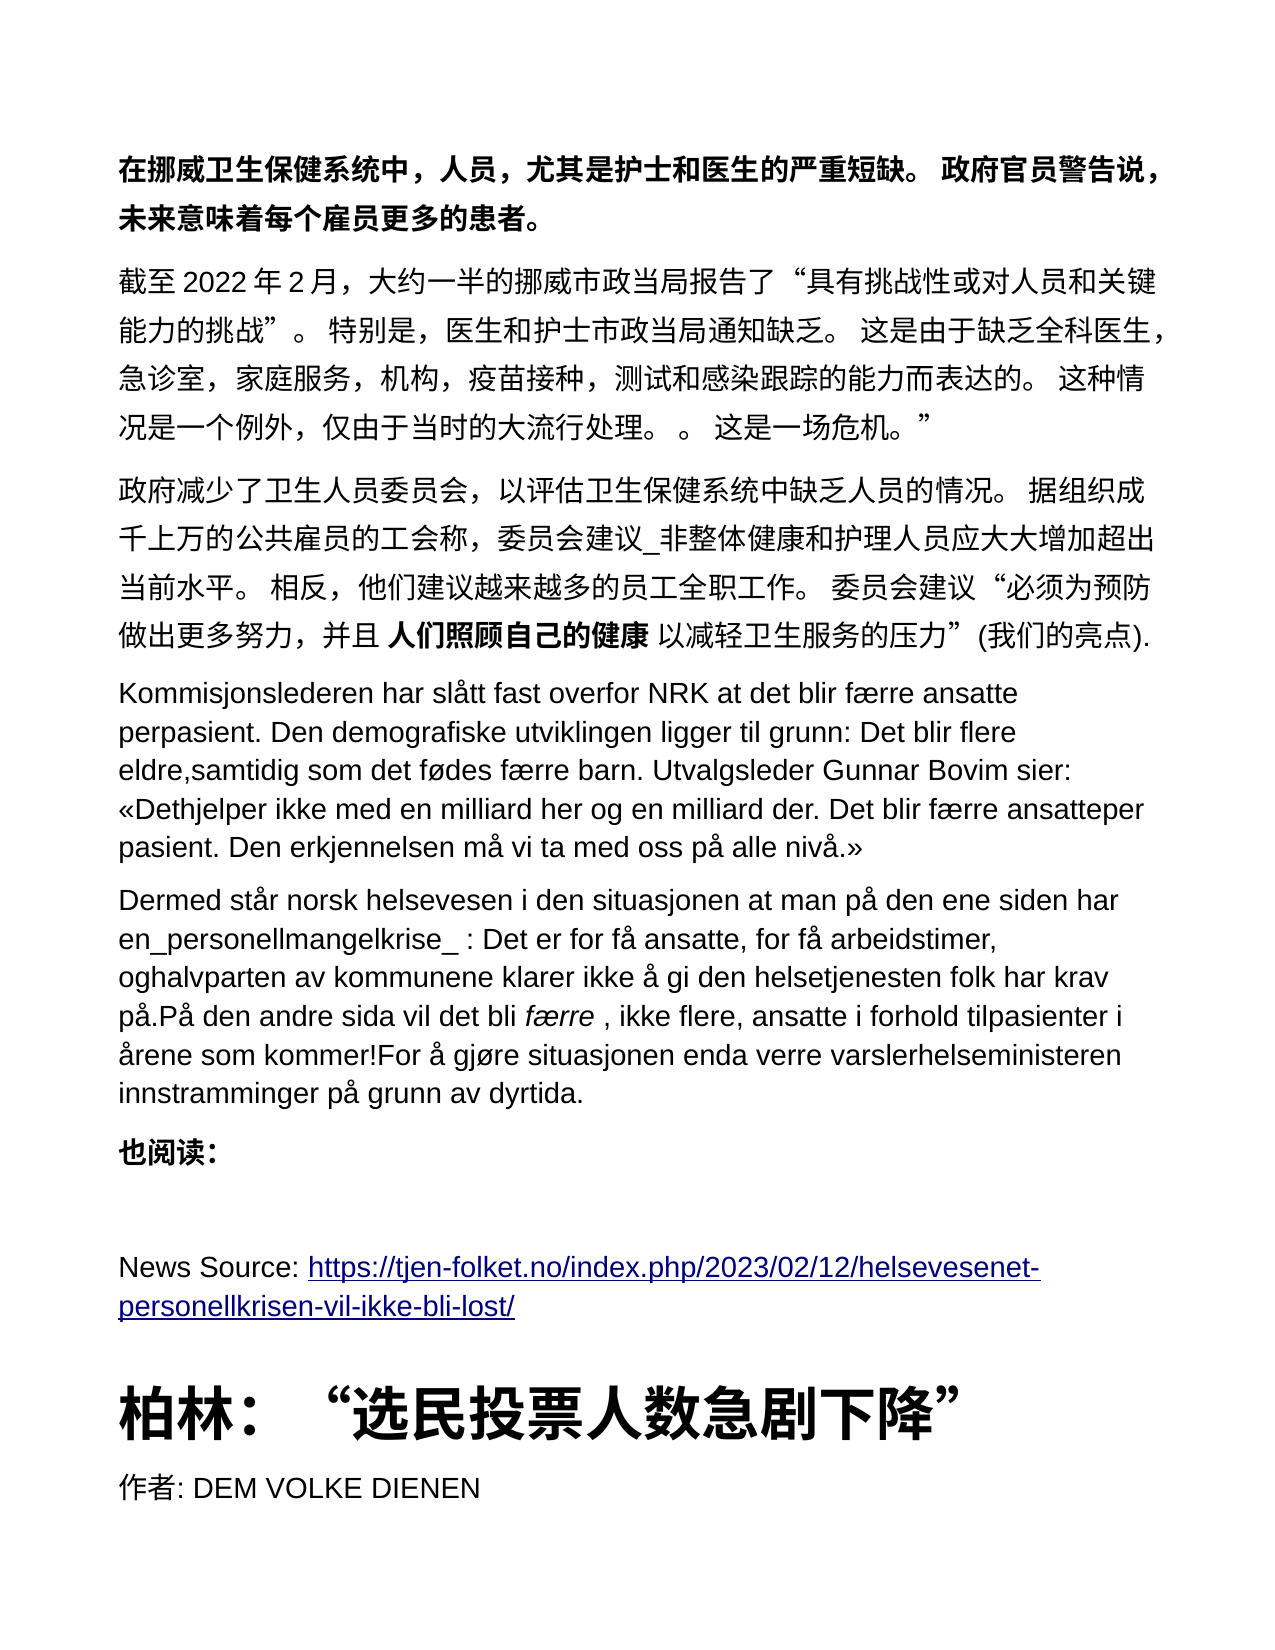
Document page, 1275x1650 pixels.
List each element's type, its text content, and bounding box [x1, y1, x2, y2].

text Dermed står norsk helsevesen i den situasjonen at man på den ene siden har en_personellmangelkrise_ : Det er for få ansatte, for få arbeidstimer, oghalvparten av kommunene klarer ikke å gi den helsetjenesten folk har krav på.På den andre sida vil det bli færre , ikke flere, ansatte i forhold tilpasienter i årene som kommer!For å gjøre situasjonen enda verre varslerhelseministeren innstramminger på grunn av dyrtida. [118, 883, 1157, 1109]
text 截至2022年2月，大约一半的挪威市政当局报告了“具有挑战性或对人员和关键能力的挑战”。 特别是，医生和护士市政当局通知缺乏。 这是由于缺乏全科医生，急诊室，家庭服务，机构，疫苗接种，测试和感染跟踪的能力而表达的。 这种情况是一个例外，仅由于当时的大流行处理。 。 这是一场危机。” [118, 258, 1157, 446]
text News Source: https://tjen-folket.no/index.php/2023/02/12/helsevesenet-personellkrisen-vil-ikke-bli-lost/ [118, 1251, 1157, 1323]
text folket.no/index.php/2023/02/03/krise-og-forratnelse-i-hele-helsevesenet/"> 整个医疗保健系统的危机和腐烂 参考 kriser的理解在这里，现在我们必须紧密 helsed局：一半的挪威市政当局在卫生人员中面临重大挑战-VG 关于卫生专业人员的选择： - 没有办法从每位患者的员工减少的事实 - NRK挪威_ 您必须知道：关于卫生人员委员会的10分 [177, 1192, 1098, 1221]
text 政府减少了卫生人员委员会，以评估卫生保健系统中缺乏人员的情况。 据组织成千上万的公共雇员的工会称，委员会建议_非整体健康和护理人员应大大增加超出当前水平。 相反，他们建议越来越多的员工全职工作。 委员会建议“必须为预防做出更多努力，并且 人们照顾自己的健康 以减轻卫生服务的压力”(我们的亮点). [118, 467, 1157, 655]
text 也阅读： [118, 1129, 1157, 1171]
subtitle 柏林：“选民投票人数急剧下降” [118, 1367, 1157, 1452]
text 作者: DEM VOLKE DIENEN [118, 1464, 1157, 1506]
text Kommisjonslederen har slått fast overfor NRK at det blir færre ansatte perpasient. Den demografiske utviklingen ligger til grunn: Det blir flere eldre,samtidig som det fødes færre barn. Utvalgsleder Gunnar Bovim sier: «Dethjelper ikke med en milliard her og en milliard der. Det blir færre ansatteper pasient. Den erkjennelsen må vi ta med oss på alle nivå.» [118, 676, 1157, 864]
text 在挪威卫生保健系统中，人员，尤其是护士和医生的严重短缺。 政府官员警告说，未来意味着每个雇员更多的患者。 [118, 147, 1157, 238]
